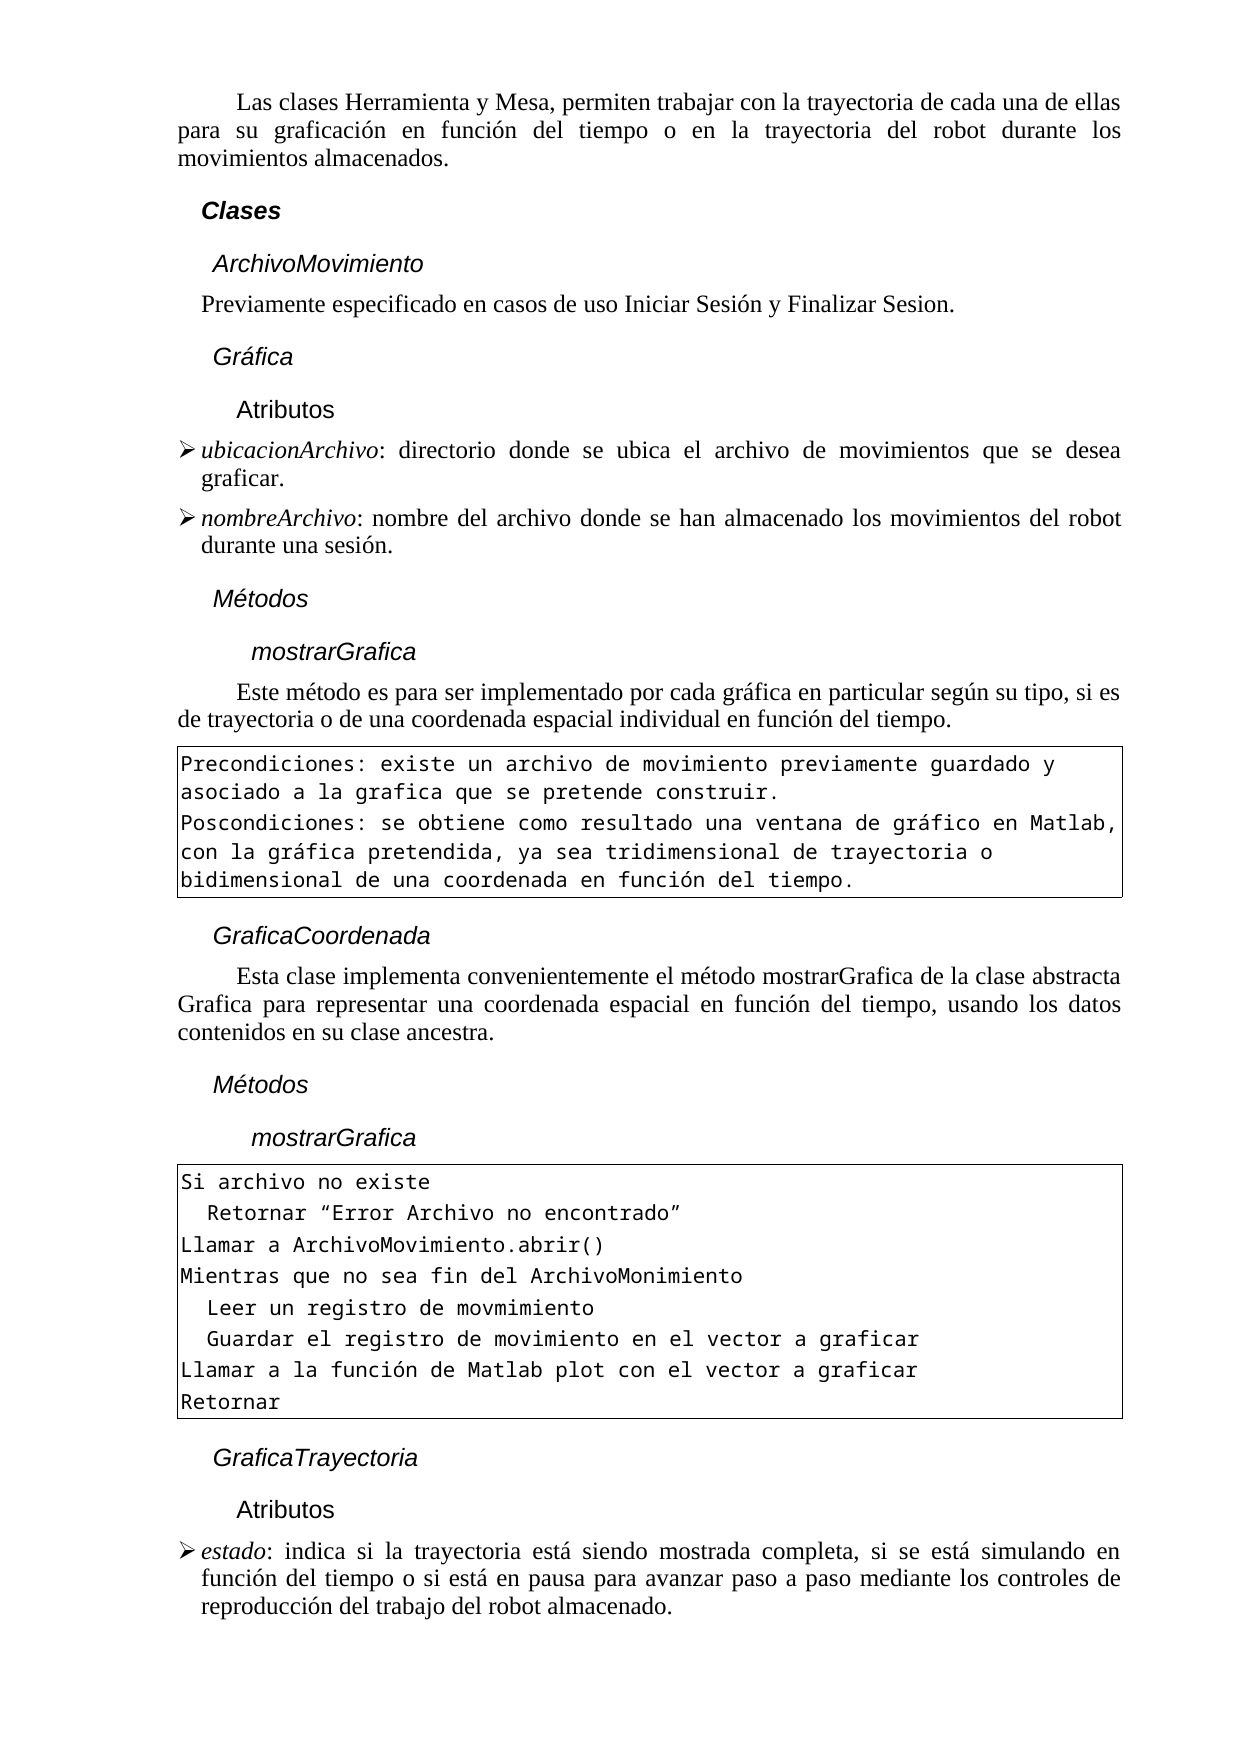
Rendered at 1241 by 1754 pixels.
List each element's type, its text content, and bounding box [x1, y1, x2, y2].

subtitle Gráfica [177, 343, 1122, 371]
subtitle Métodos [177, 1070, 1122, 1098]
subtitle Clases [177, 197, 1122, 224]
list ubicacionArchivo: directorio donde se ubica el archivo de movimientos que se desea graficar. [177, 436, 1122, 491]
subtitle Atributos [177, 396, 1122, 423]
text Este método es para ser implementado por cada gráfica en particular según su tipo, si es de trayectoria o de una coordenada espacial individual en función del tiempo. [177, 678, 1122, 733]
text Las clases Herramienta y Mesa, permiten trabajar con la trayectoria de cada una de ellas para su graficación en función del tiempo o en la trayectoria del robot durante los movimientos almacenados. [177, 88, 1122, 172]
text Precondiciones: existe un archivo de movimiento previamente guardado y asociado a la grafica que se pretende construir. [178, 747, 1122, 806]
text Si archivo no existe [178, 1165, 1122, 1195]
subtitle ArchivoMovimiento [177, 249, 1122, 277]
text Llamar a la función de Matlab plot con el vector a graficar [178, 1352, 1122, 1384]
subtitle Métodos [177, 584, 1122, 612]
subtitle GraficaTrayectoria [177, 1443, 1122, 1471]
text Retornar “Error Archivo no encontrado” [178, 1195, 1122, 1227]
text Retornar [178, 1384, 1122, 1418]
text Llamar a ArchivoMovimiento.abrir() [178, 1227, 1122, 1258]
text Esta clase implementa convenientemente el método mostrarGrafica de la clase abstracta Grafica para representar una coordenada espacial en función del tiempo, usando los datos contenidos en su clase ancestra. [177, 962, 1122, 1045]
text Poscondiciones: se obtiene como resultado una ventana de gráfico en Matlab, con la gráfica pretendida, ya sea tridimensional de trayectoria o bidimensional de una coordenada en función del tiempo. [178, 806, 1122, 897]
list Previamente especificado en casos de uso Iniciar Sesión y Finalizar Sesion. [177, 290, 1122, 318]
list nombreArchivo: nombre del archivo donde se han almacenado los movimientos del robot durante una sesión. [177, 504, 1122, 559]
text Leer un registro de movmimiento [178, 1289, 1122, 1321]
text Mientras que no sea fin del ArchivoMonimiento [178, 1258, 1122, 1289]
subtitle mostrarGrafica [177, 637, 1122, 665]
subtitle mostrarGrafica [177, 1123, 1122, 1151]
text Guardar el registro de movimiento en el vector a graficar [178, 1321, 1122, 1352]
subtitle Atributos [177, 1496, 1122, 1524]
list estado: indica si la trayectoria está siendo mostrada completa, si se está simulando en función del tiempo o si está en pausa para avanzar paso a paso mediante los controles de reproducción del trabajo del robot almacenado. [177, 1537, 1122, 1620]
subtitle GraficaCoordenada [177, 922, 1122, 950]
